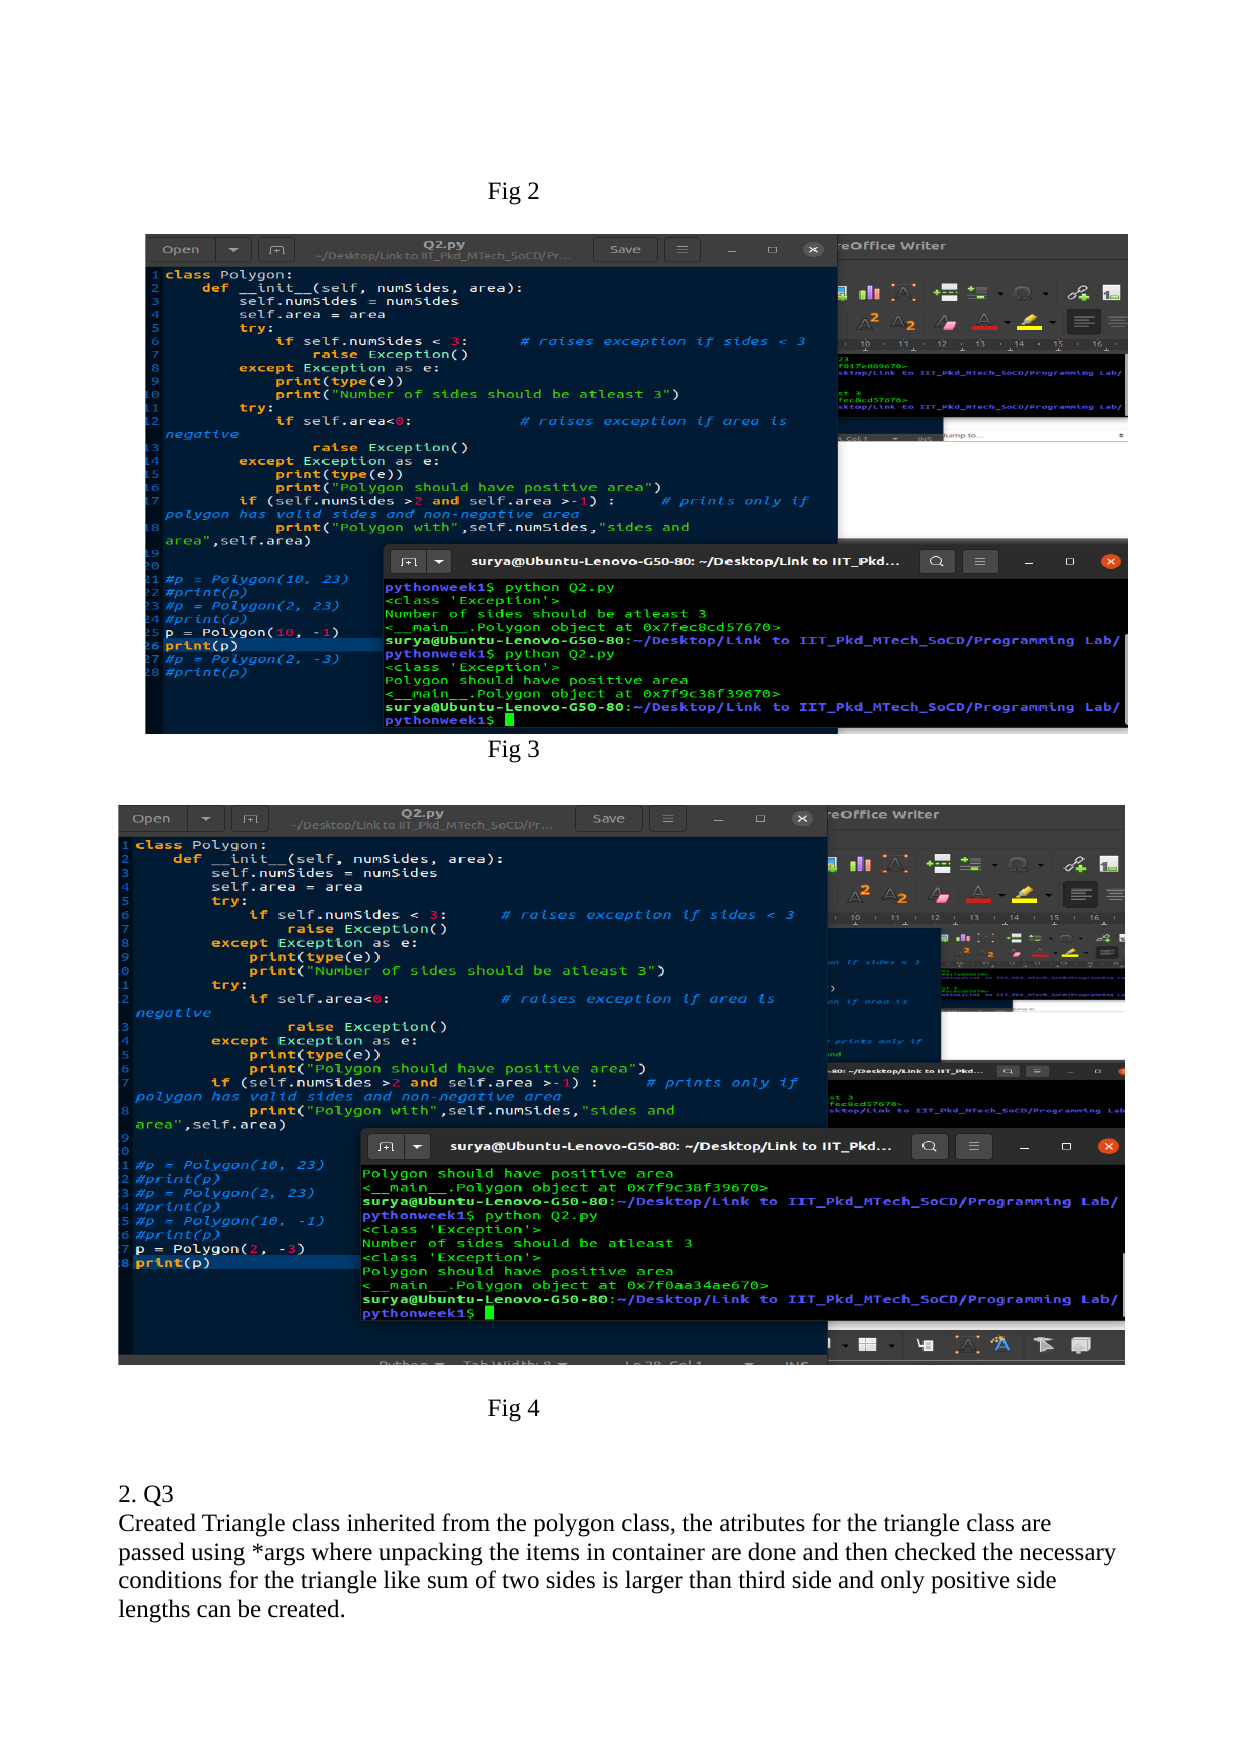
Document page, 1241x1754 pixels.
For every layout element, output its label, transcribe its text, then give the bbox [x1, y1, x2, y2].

text Fig 3 [118, 234, 1122, 762]
text Fig 4 [118, 1393, 1122, 1422]
text Created Triangle class inherited from the polygon class, the atributes for the triangle class are passed using *args where unpacking the items in container are done and then checked the necessary conditions for the triangle like sum of two sides is larger than third side and only positive side lengths can be created. [118, 1508, 1122, 1623]
picture [145, 234, 1128, 734]
text 2. Q3 [118, 1479, 1122, 1508]
picture [118, 805, 1125, 1365]
text Fig 2 [118, 176, 1122, 205]
